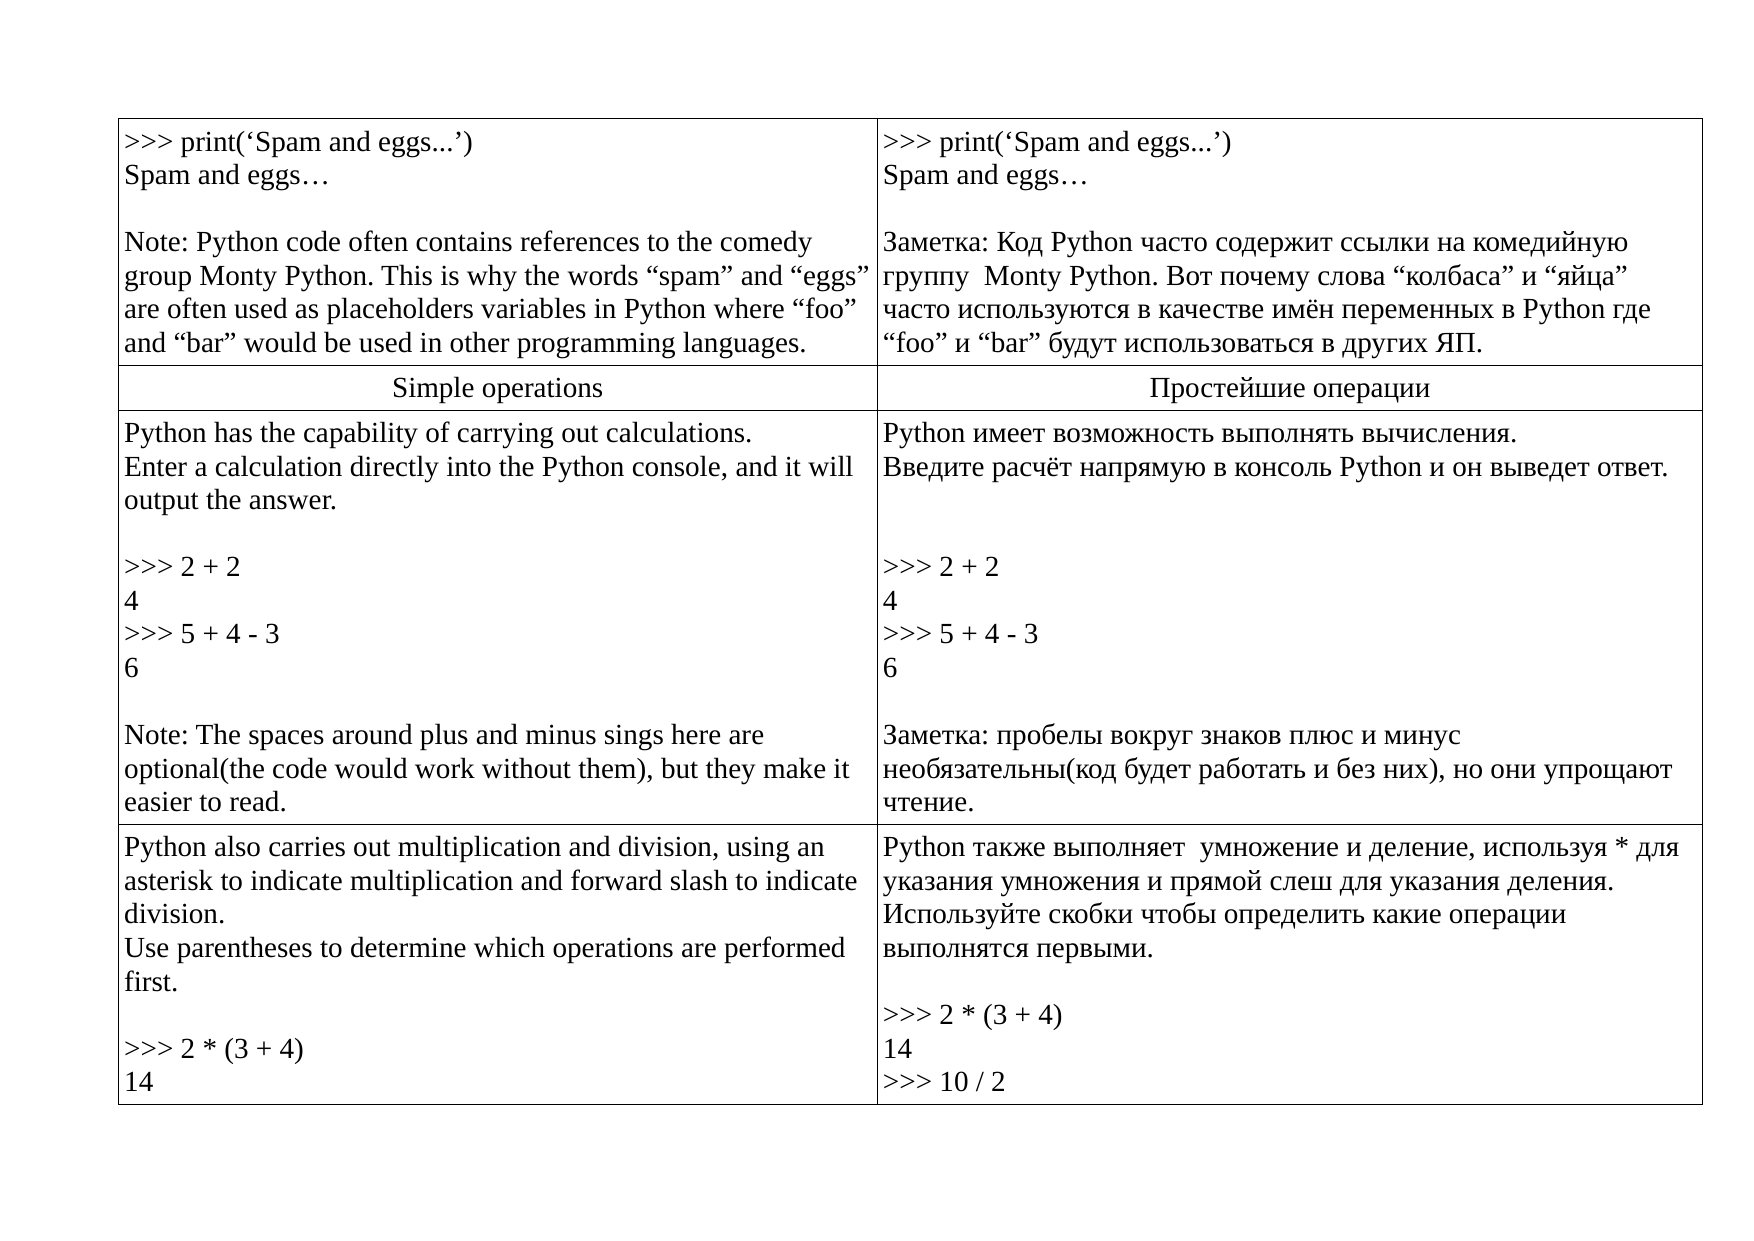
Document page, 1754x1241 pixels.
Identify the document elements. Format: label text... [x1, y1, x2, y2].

table_cell Python имеет возможность выполнять вычисления. Введите расчёт напрямую в консоль Python и он выведет ответ. >>> 2 + 2 4 >>> 5 + 4 - 3 6 Заметка: пробелы вокруг знаков плюс и минус необязательны(код будет работать и без них), но они упрощают чтение. [878, 411, 1702, 824]
table_cell Simple operations [119, 366, 877, 409]
table_cell >>> print(‘Spam and eggs...’) Spam and eggs… Заметка: Код Python часто содержит ссылки на комедийную группу Monty Python. Вот почему слова “колбаса” и “яйца” часто используются в качестве имён переменных в Python где “foo” и “bar” будут использоваться в других ЯП. [878, 119, 1702, 364]
table_cell >>> print(‘Spam and eggs...’) Spam and eggs… Note: Python code often contains references to the comedy group Monty Python. This is why the words “spam” and “eggs” are often used as placeholders variables in Python where “foo” and “bar” would be used in other programming languages. [119, 119, 877, 364]
table_cell Python also carries out multiplication and division, using an asterisk to indicate multiplication and forward slash to indicate division. Use parentheses to determine which operations are performed first. >>> 2 * (3 + 4) 14 [119, 825, 877, 1103]
table_cell Python также выполняет умножение и деление, используя * для указания умножения и прямой слеш для указания деления. Используйте скобки чтобы определить какие операции выполнятся первыми. >>> 2 * (3 + 4) 14 >>> 10 / 2 [878, 825, 1702, 1103]
table_cell Python has the capability of carrying out calculations. Enter a calculation directly into the Python console, and it will output the answer. >>> 2 + 2 4 >>> 5 + 4 - 3 6 Note: The spaces around plus and minus sings here are optional(the code would work without them), but they make it easier to read. [119, 411, 877, 824]
table_cell Простейшие операции [878, 366, 1702, 409]
